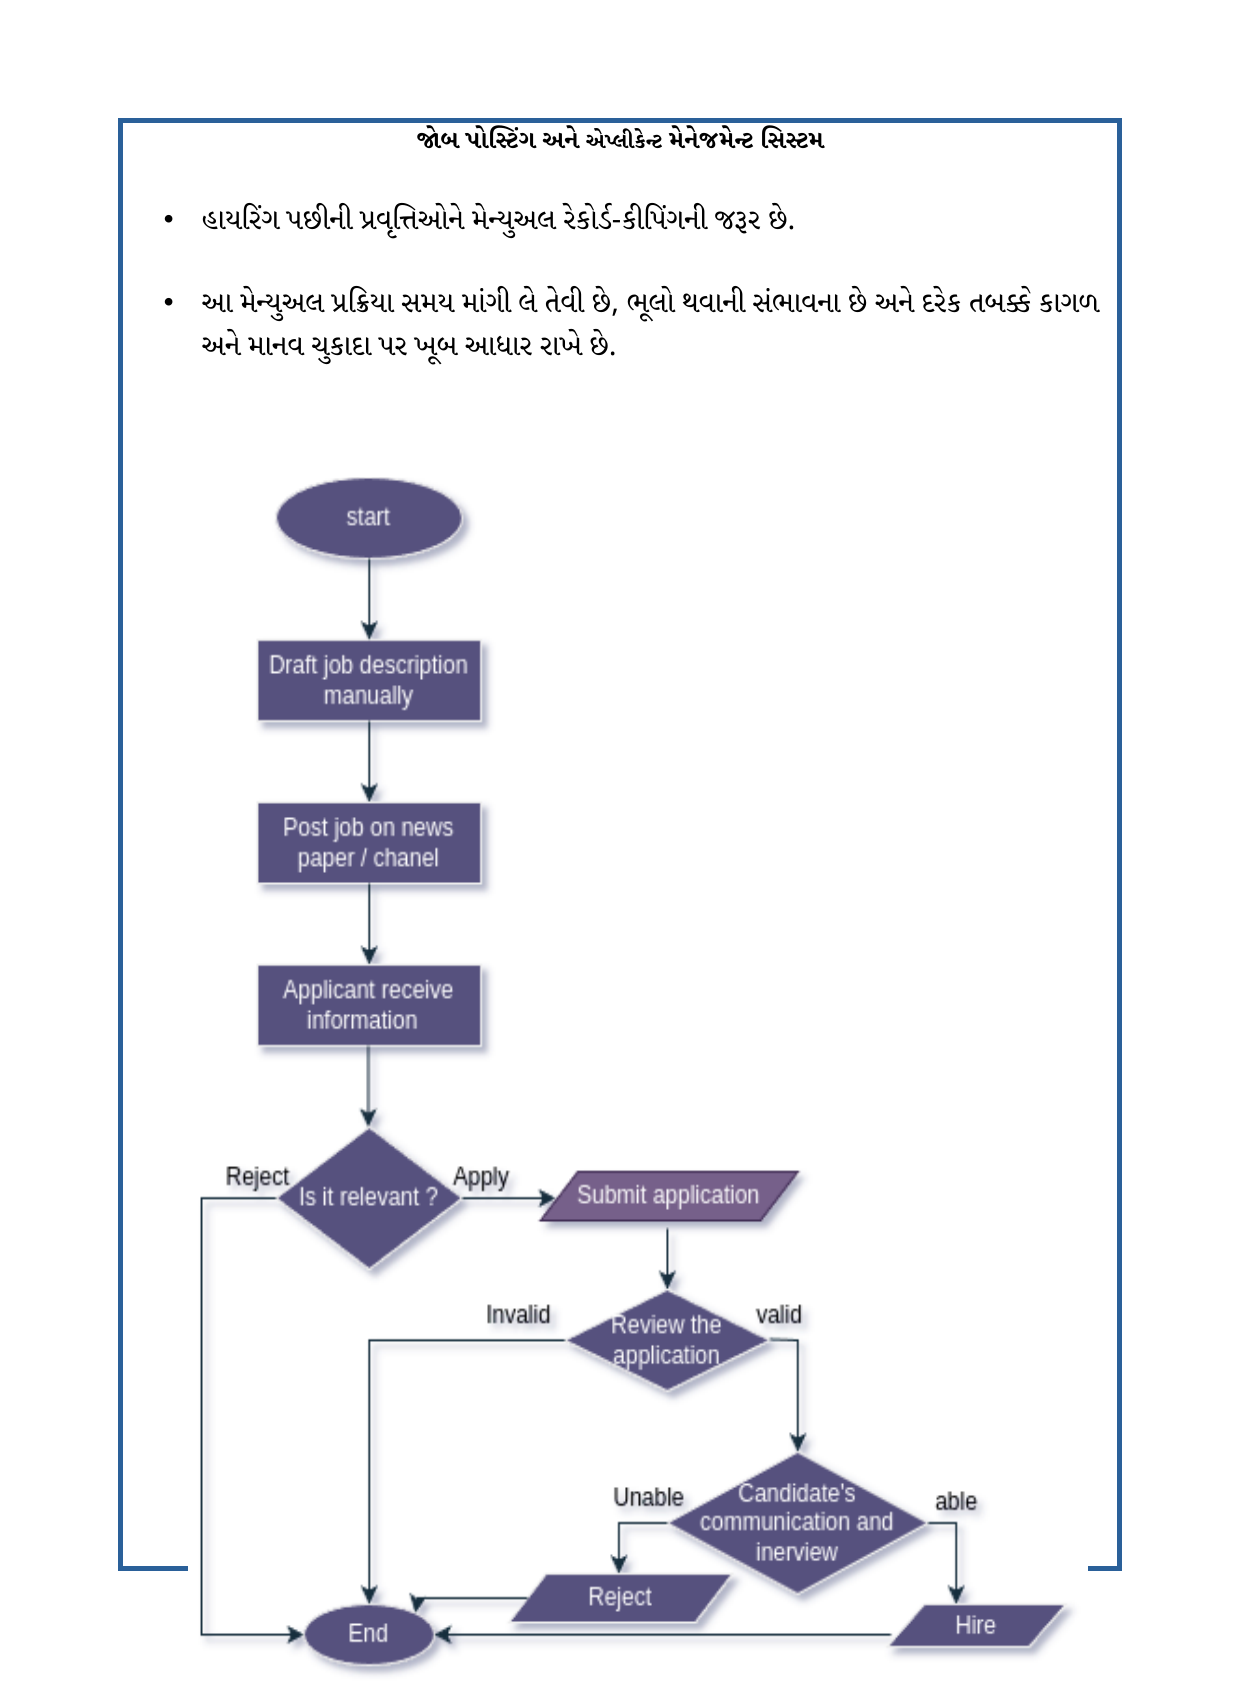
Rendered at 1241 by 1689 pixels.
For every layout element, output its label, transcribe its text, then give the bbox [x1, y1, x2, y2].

text હાલની સિસ્ટમનો ફલૉ ચાર્ટ [126, 617, 188, 671]
list આ મેન્યુઅલ પ્રક્રિયા સમય માંગી લે તેવી છે, ભૂલો થવાની સંભાવના છે અને દરેક તબક્કે કાગળ અને માનવ ચુકાદા પર ખૂબ આધાર રાખે છે. [163, 281, 1114, 367]
list હાયરિંગ પછીની પ્રવૃત્તિઓને મેન્યુઅલ રેકોર્ડ-કીપિંગની જરૂર છે. [163, 198, 1114, 241]
picture [188, 477, 1088, 1689]
text હાલની સિસ્ટમનો ફલૉ ચાર્ટ [1088, 617, 1114, 671]
